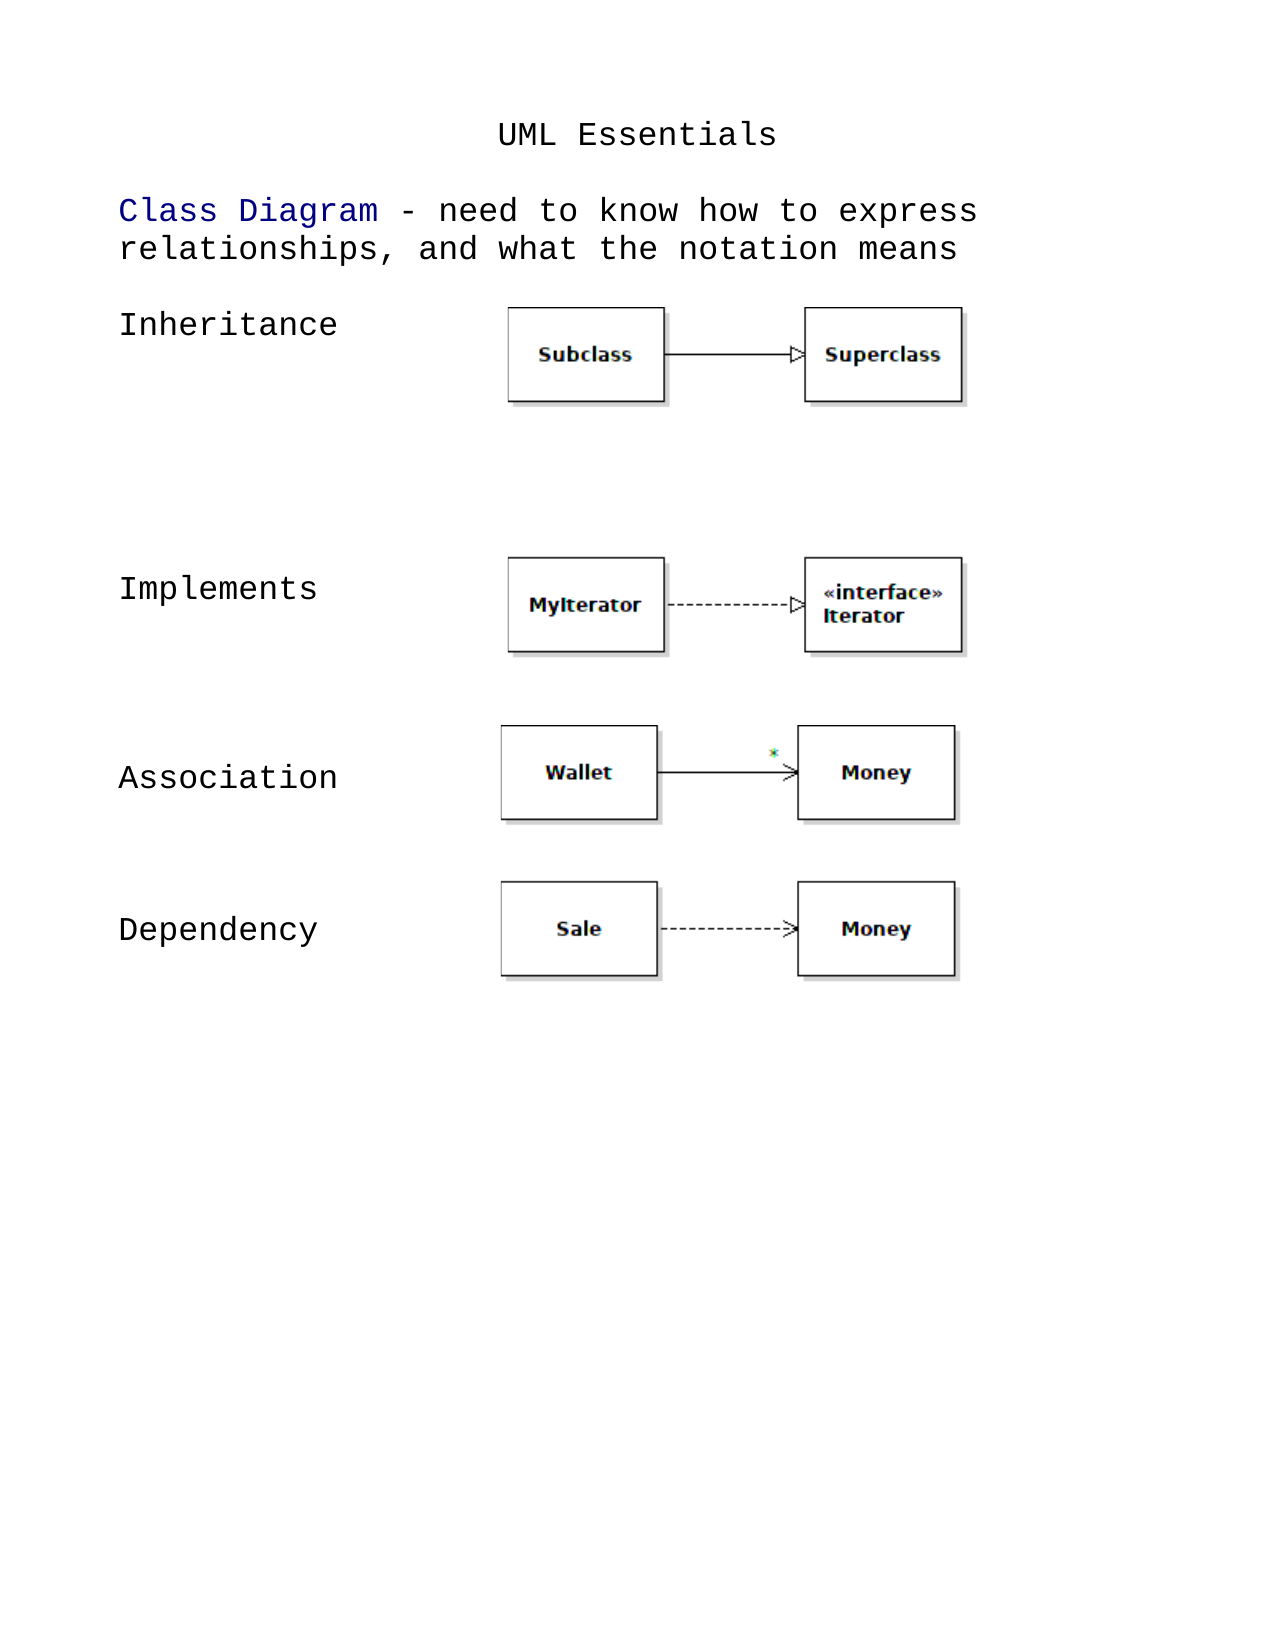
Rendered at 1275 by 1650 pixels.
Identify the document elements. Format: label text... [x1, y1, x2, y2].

picture [500, 725, 962, 983]
text [962, 912, 1157, 950]
text [962, 761, 1157, 799]
text Association [118, 761, 500, 799]
text [969, 572, 1157, 610]
text Inheritance [118, 307, 507, 345]
text Dependency [118, 912, 500, 950]
text Class Diagram - need to know how to express relationships, and what the notation means [118, 194, 1157, 269]
picture [507, 307, 969, 659]
text [969, 307, 1157, 345]
text Implements [118, 572, 507, 610]
text UML Essentials [118, 118, 1157, 156]
